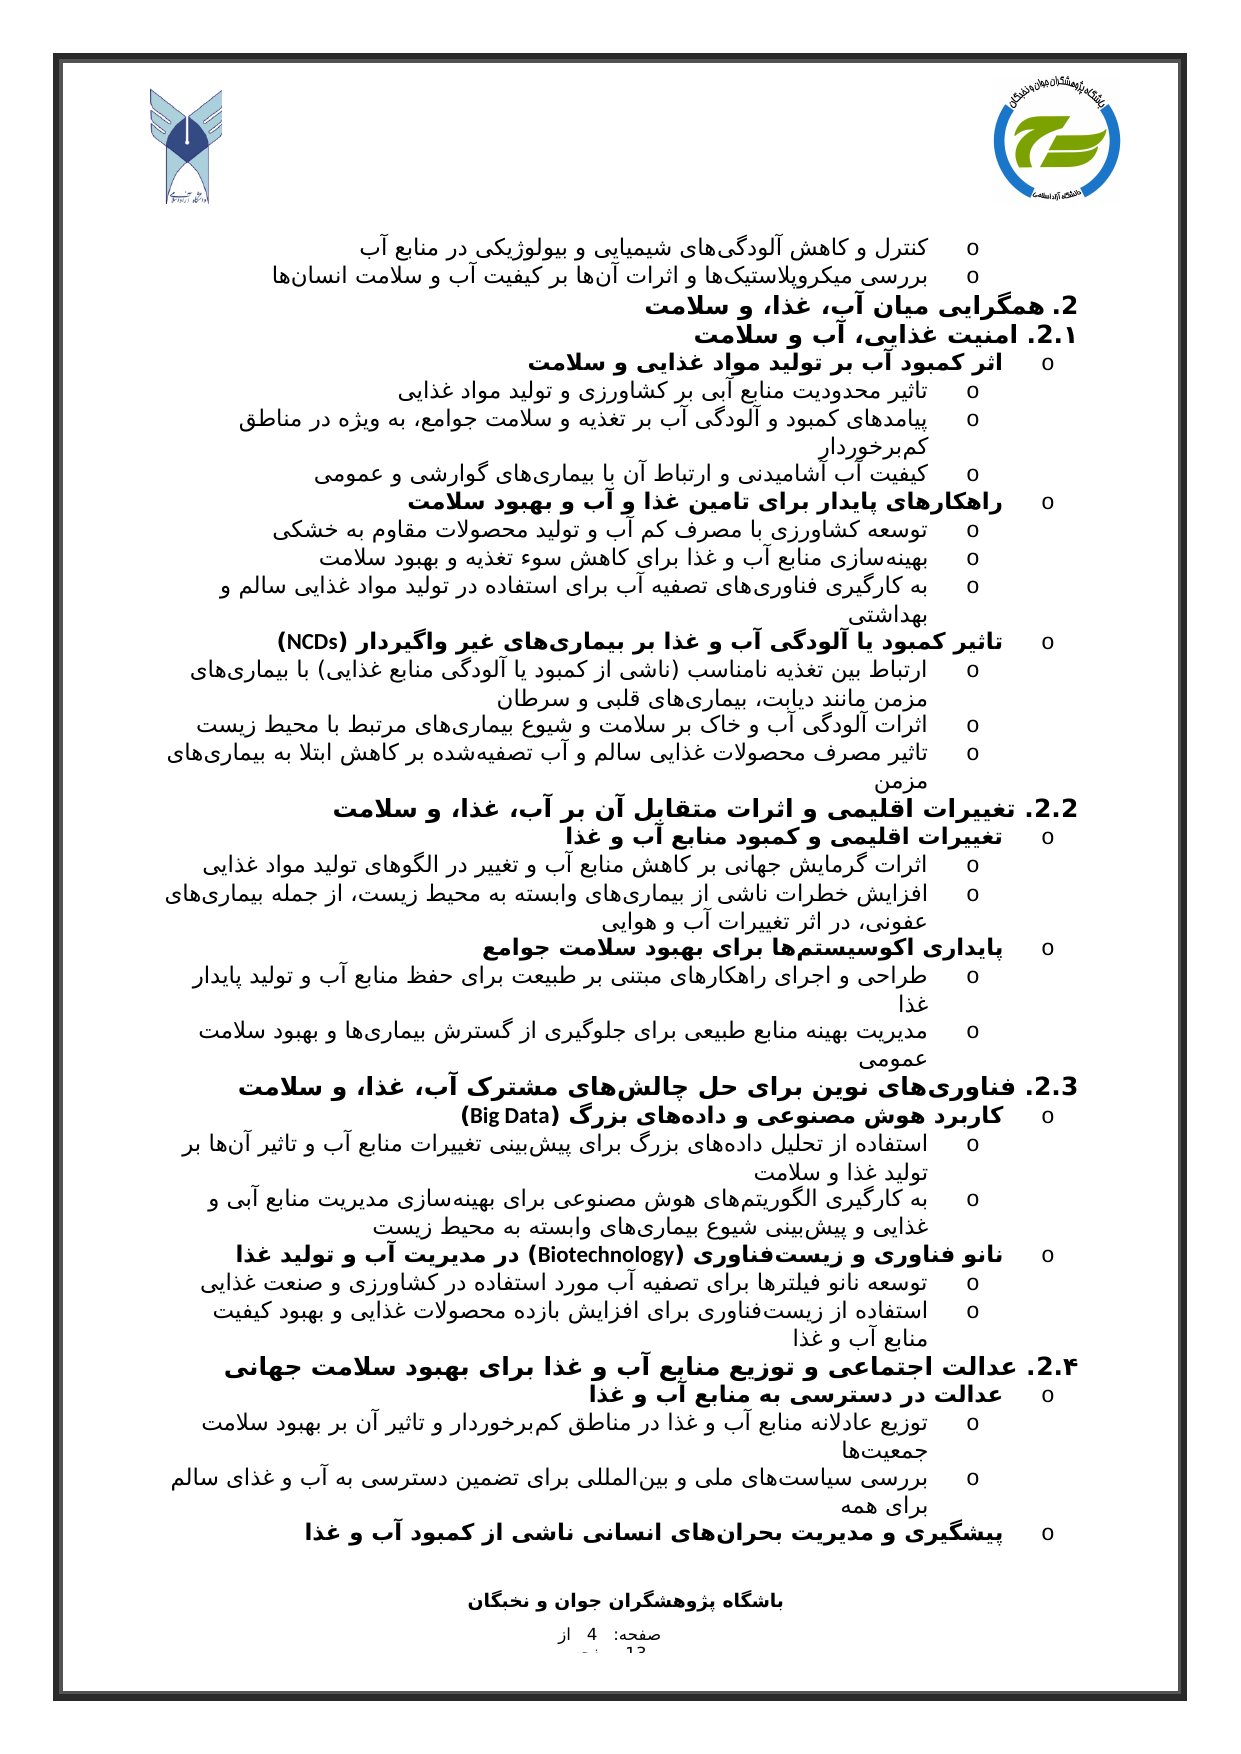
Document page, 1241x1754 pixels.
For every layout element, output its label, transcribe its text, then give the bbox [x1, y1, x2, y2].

list عدالت در دسترسی به منابع آب و غذا [162, 1381, 1041, 1409]
list ارتباط بین تغذیه نامناسب (ناشی از کمبود یا آلودگی منابع غذایی) با بیماری‌های مزمن مانند دیابت، بیماری‌های قلبی و سرطان [162, 657, 966, 711]
list بررسی میکروپلاستیک‌ها و اثرات آن‌ها بر کیفیت آب و سلامت انسان‌ها [162, 263, 966, 291]
list توسعه نانو فیلترها برای تصفیه آب مورد استفاده در کشاورزی و صنعت غذایی [162, 1269, 966, 1297]
picture [150, 88, 224, 204]
list بهینه‌سازی منابع آب و غذا برای کاهش سوء تغذیه و بهبود سلامت [162, 544, 966, 573]
text 2.3. فناوری‌های نوین برای حل چالش‌های مشترک آب، غذا، و سلامت [162, 1072, 1078, 1101]
text 2. همگرایی میان آب، غذا، و سلامت [162, 291, 1078, 320]
list توزیع عادلانه منابع آب و غذا در مناطق کم‌برخوردار و تاثیر آن بر بهبود سلامت جمعیت‌ها [162, 1409, 966, 1464]
list پیشگیری و مدیریت بحران‌های انسانی ناشی از کمبود آب و غذا [162, 1519, 1041, 1547]
list راهکارهای پایدار برای تامین غذا و آب و بهبود سلامت [162, 488, 1041, 516]
list به کارگیری الگوریتم‌های هوش مصنوعی برای بهینه‌سازی مدیریت منابع آبی و غذایی و پیش‌بینی شیوع بیماری‌های وابسته به محیط زیست [162, 1185, 966, 1240]
list تغییرات اقلیمی و کمبود منابع آب و غذا [162, 823, 1041, 852]
list استفاده از تحلیل داده‌های بزرگ برای پیش‌بینی تغییرات منابع آب و تاثیر آن‌ها بر تولید غذا و سلامت [162, 1131, 966, 1185]
list نانو فناوری و زیست‌فناوری (Biotechnology) در مدیریت آب و تولید غذا [162, 1240, 1041, 1269]
list بررسی سیاست‌های ملی و بین‌المللی برای تضمین دسترسی به آب و غذای سالم برای همه [162, 1464, 966, 1519]
list پایداری اکوسیستم‌ها برای بهبود سلامت جوامع [162, 934, 1041, 963]
list اثر کمبود آب بر تولید مواد غذایی و سلامت [162, 349, 1041, 377]
list افزایش خطرات ناشی از بیماری‌های وابسته به محیط زیست، از جمله بیماری‌های عفونی، در اثر تغییرات آب و هوایی [162, 880, 966, 934]
list تاثیر محدودیت منابع آبی بر کشاورزی و تولید مواد غذایی [162, 377, 966, 405]
list اثرات آلودگی آب و خاک بر سلامت و شیوع بیماری‌های مرتبط با محیط زیست [162, 711, 966, 739]
list کیفیت آب آشامیدنی و ارتباط آن با بیماری‌های گوارشی و عمومی [162, 460, 966, 488]
list استفاده از زیست‌فناوری برای افزایش بازده محصولات غذایی و بهبود کیفیت منابع آب و غذا [162, 1297, 966, 1352]
list به کارگیری فناوری‌های تصفیه آب برای استفاده در تولید مواد غذایی سالم و بهداشتی [162, 573, 966, 627]
list کاربرد هوش مصنوعی و داده‌های بزرگ (Big Data) [162, 1101, 1041, 1131]
list تاثیر کمبود یا آلودگی آب و غذا بر بیماری‌های غیر واگیردار (NCDs) [162, 627, 1041, 657]
list کنترل و کاهش آلودگی‌های شیمیایی و بیولوژیکی در منابع آب [162, 234, 966, 263]
list تاثیر مصرف محصولات غذایی سالم و آب تصفیه‌شده بر کاهش ابتلا به بیماری‌های مزمن [162, 739, 966, 794]
list طراحی و اجرای راهکارهای مبتنی بر طبیعت برای حفظ منابع آب و تولید پایدار غذا [162, 963, 966, 1017]
list توسعه کشاورزی با مصرف کم آب و تولید محصولات مقاوم به خشکی [162, 516, 966, 544]
list مدیریت بهینه منابع طبیعی برای جلوگیری از گسترش بیماری‌ها و بهبود سلامت عمومی [162, 1017, 966, 1072]
text 2.2. تغییرات اقلیمی و اثرات متقابل آن بر آب، غذا، و سلامت [162, 794, 1078, 823]
list اثرات گرمایش جهانی بر کاهش منابع آب و تغییر در الگوهای تولید مواد غذایی [162, 852, 966, 880]
list پیامدهای کمبود و آلودگی آب بر تغذیه و سلامت جوامع، به ویژه در مناطق کم‌برخوردار [162, 405, 966, 460]
text 2.۱. امنیت غذایی، آب و سلامت [162, 320, 1078, 349]
text 2.۴. عدالت اجتماعی و توزیع منابع آب و غذا برای بهبود سلامت جهانی [162, 1352, 1078, 1381]
picture [992, 75, 1122, 204]
